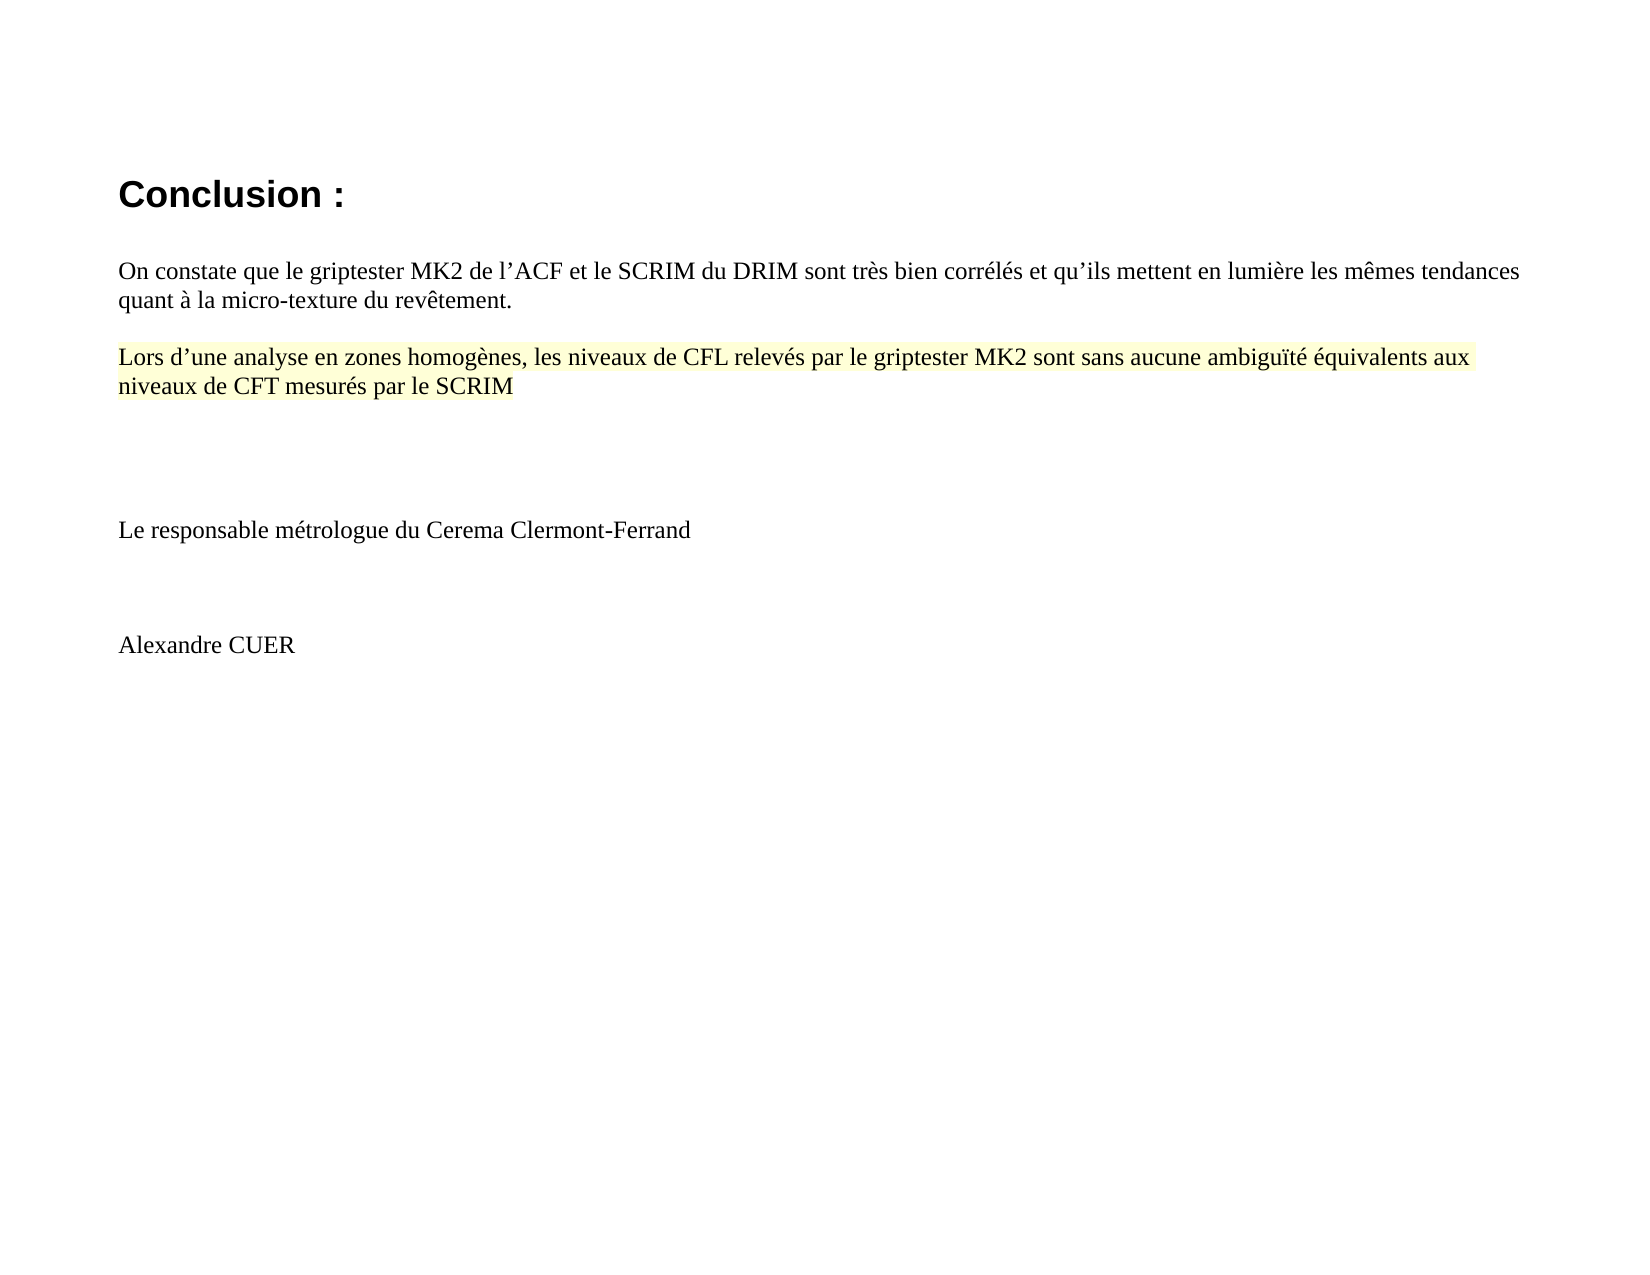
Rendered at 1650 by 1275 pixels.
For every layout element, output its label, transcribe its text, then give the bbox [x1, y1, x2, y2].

text Alexandre CUER [118, 630, 1532, 659]
subtitle Conclusion : [118, 172, 1532, 215]
text Le responsable métrologue du Cerema Clermont-Ferrand [118, 515, 1532, 544]
text Lors d’une analyse en zones homogènes, les niveaux de CFL relevés par le griptester MK2 sont sans aucune ambiguïté équivalents aux niveaux de CFT mesurés par le SCRIM [118, 342, 1532, 400]
text On constate que le griptester MK2 de l’ACF et le SCRIM du DRIM sont très bien corrélés et qu’ils mettent en lumière les mêmes tendances quant à la micro-texture du revêtement. [118, 256, 1532, 314]
